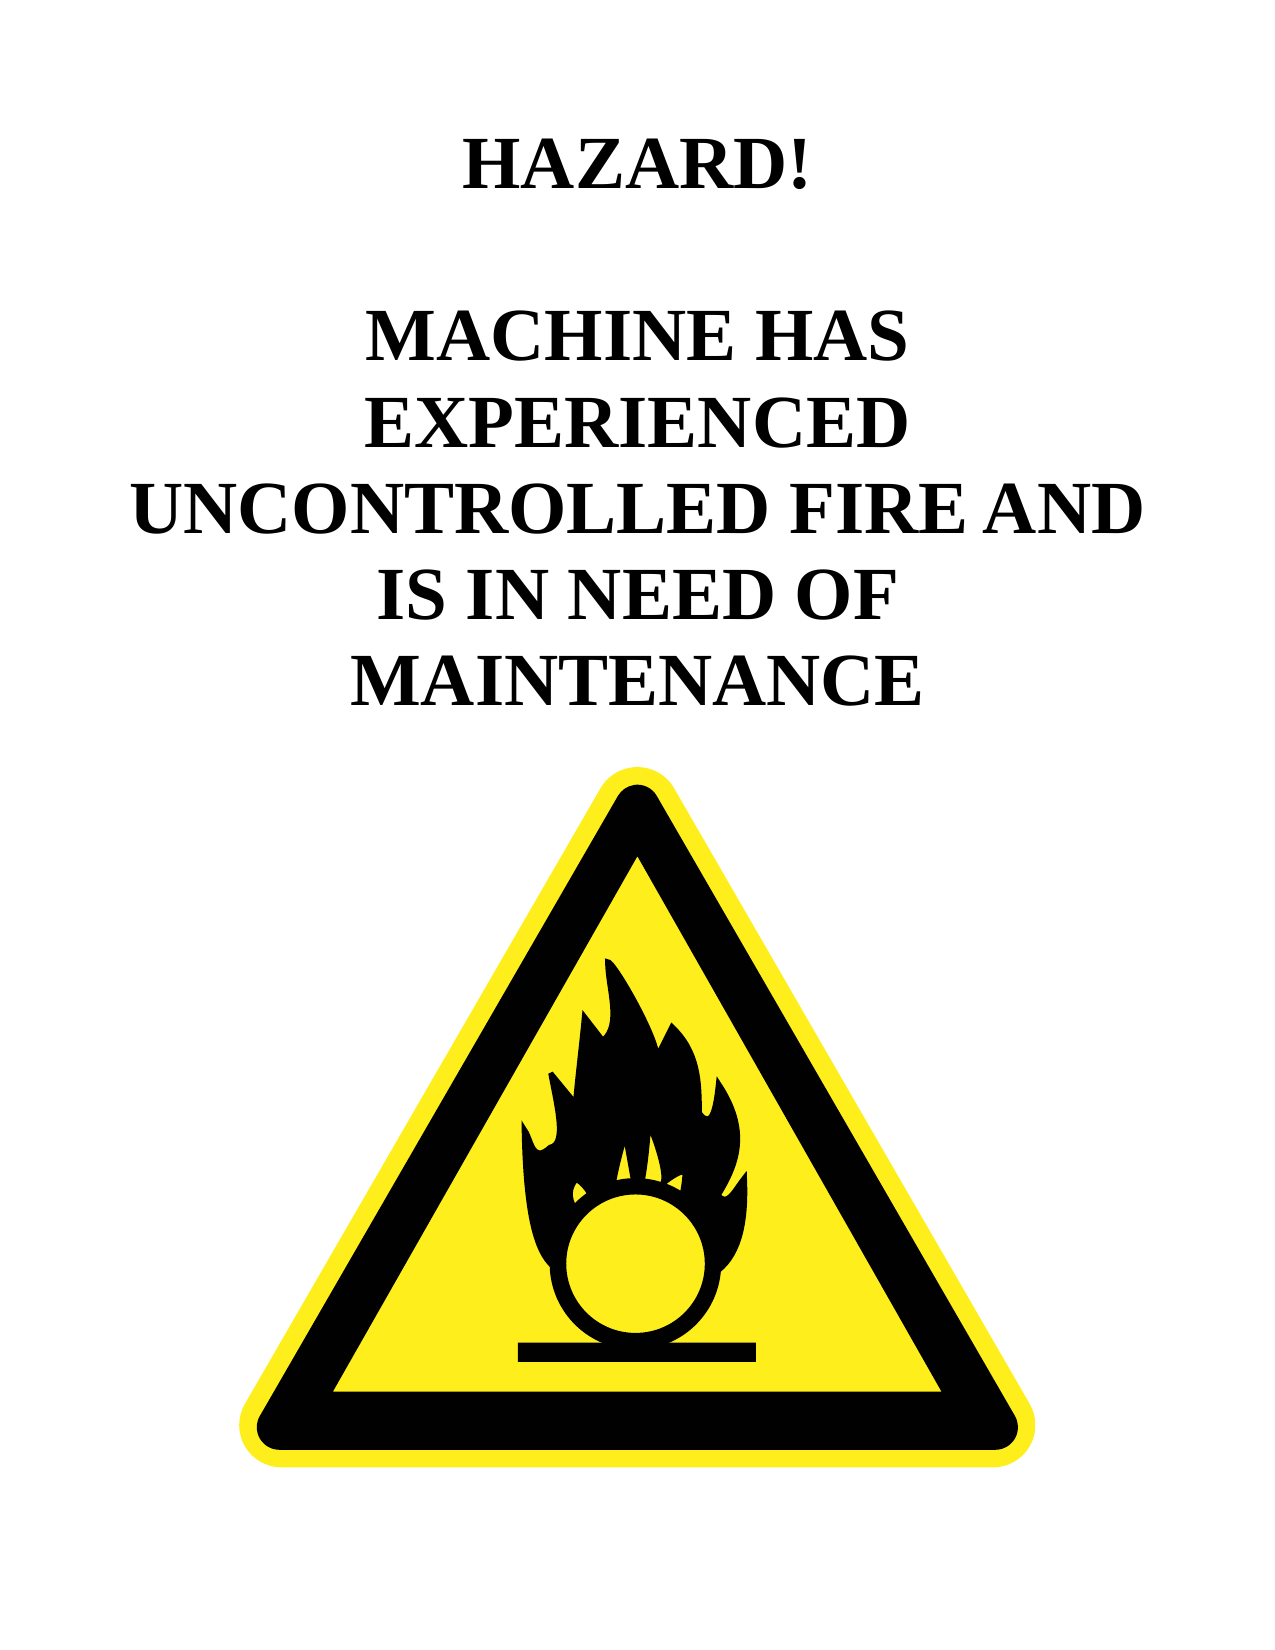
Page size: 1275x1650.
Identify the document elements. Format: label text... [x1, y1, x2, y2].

text HAZARD! [118, 118, 1157, 204]
text MACHINE HAS EXPERIENCED UNCONTROLLED FIRE AND IS IN NEED OF MAINTENANCE [118, 291, 1157, 722]
